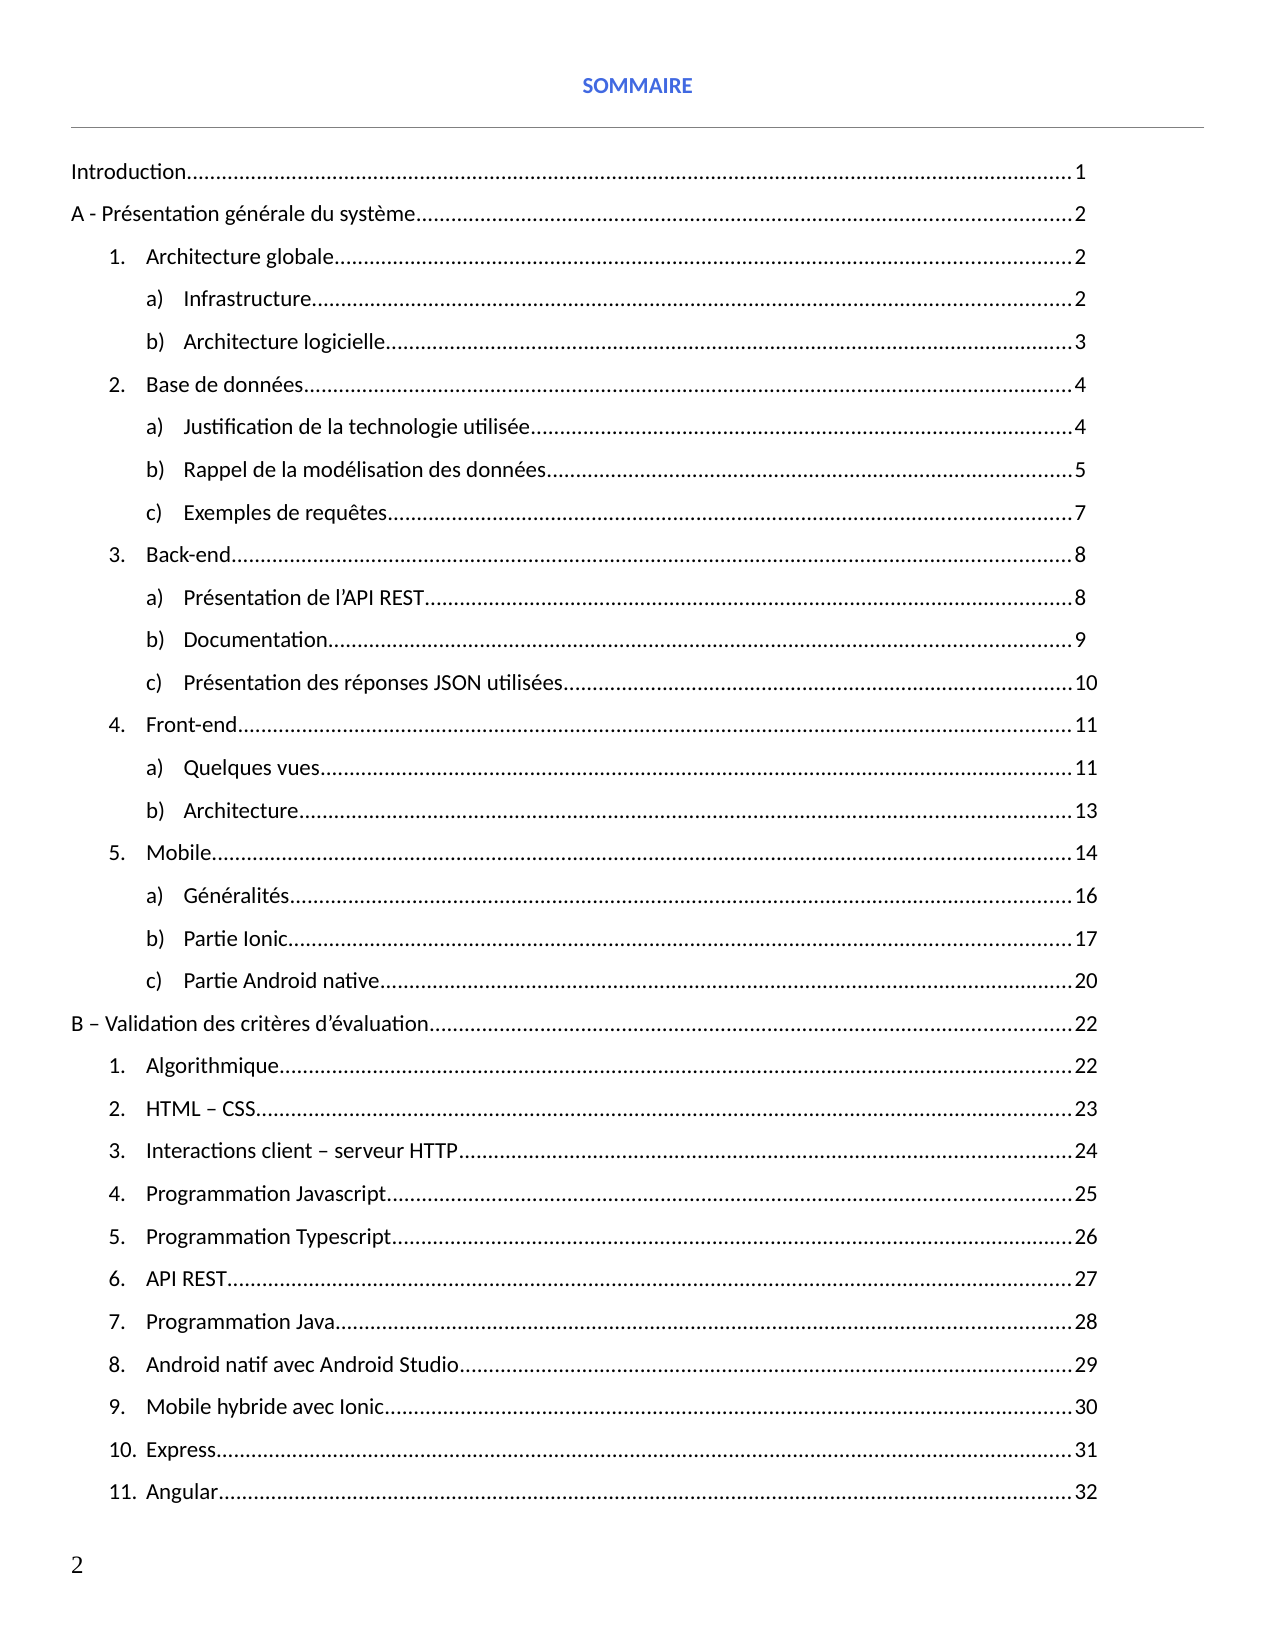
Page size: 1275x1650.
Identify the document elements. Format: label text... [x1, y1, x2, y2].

list Algorithmique 22 [108, 1051, 1204, 1079]
list Programmation Typescript 26 [108, 1222, 1204, 1250]
list Mobile hybride avec Ionic 30 [108, 1392, 1204, 1420]
list Architecture logicielle 3 [146, 327, 1204, 355]
list Architecture globale 2 [108, 242, 1204, 270]
list Express 31 [108, 1435, 1204, 1463]
list Front-end 11 [108, 711, 1204, 739]
list Partie Ionic 17 [146, 924, 1204, 952]
list Documentation 9 [146, 625, 1204, 653]
list Justification de la technologie utilisée 4 [146, 412, 1204, 440]
list Exemples de requêtes 7 [146, 498, 1204, 526]
list Programmation Javascript 25 [108, 1179, 1204, 1207]
list Back-end 8 [108, 540, 1204, 568]
list Présentation de l’API REST 8 [146, 583, 1204, 611]
text SOMMAIRE [71, 71, 1204, 99]
list Généralités 16 [146, 881, 1204, 909]
list Programmation Java 28 [108, 1307, 1204, 1335]
list Présentation des réponses JSON utilisées 10 [146, 668, 1204, 696]
list Base de données 4 [108, 370, 1204, 398]
list Quelques vues 11 [146, 753, 1204, 781]
list Android natif avec Android Studio 29 [108, 1350, 1204, 1378]
list Partie Android native 20 [146, 966, 1204, 994]
text A - Présentation générale du système 2 [71, 199, 1204, 227]
text B – Validation des critères d’évaluation 22 [71, 1009, 1204, 1037]
list Infrastructure 2 [146, 284, 1204, 313]
text Introduction 1 [71, 157, 1204, 185]
list Rappel de la modélisation des données 5 [146, 455, 1204, 483]
list Angular 32 [108, 1477, 1204, 1506]
list HTML – CSS 23 [108, 1094, 1204, 1122]
list Interactions client – serveur HTTP 24 [108, 1137, 1204, 1165]
list Architecture 13 [146, 796, 1204, 824]
list Mobile 14 [108, 838, 1204, 866]
list API REST 27 [108, 1264, 1204, 1292]
